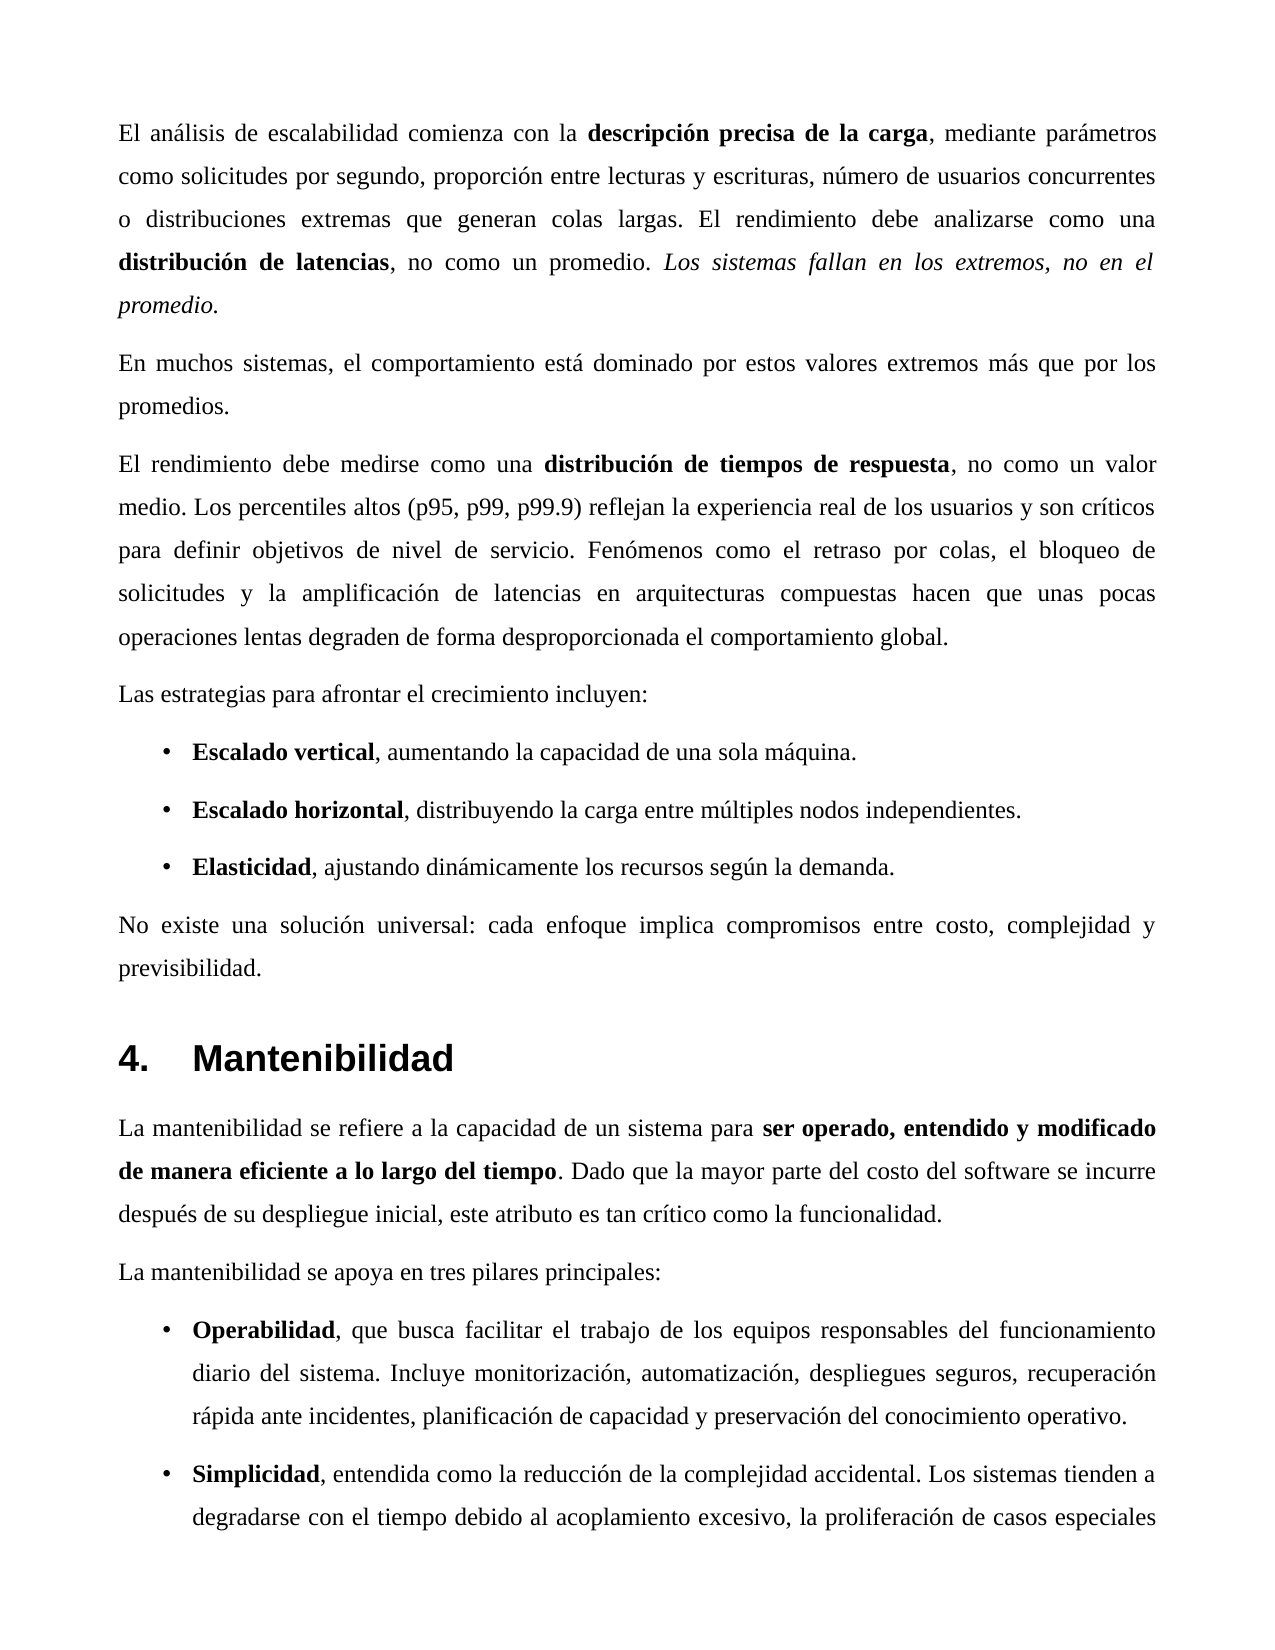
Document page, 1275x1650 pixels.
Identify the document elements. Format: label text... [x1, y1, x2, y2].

text No existe una solución universal: cada enfoque implica compromisos entre costo, complejidad y previsibilidad. [118, 910, 1157, 982]
list Elasticidad, ajustando dinámicamente los recursos según la demanda. [162, 852, 1157, 881]
text En muchos sistemas, el comportamiento está dominado por estos valores extremos más que por los promedios. [118, 348, 1157, 420]
text La mantenibilidad se apoya en tres pilares principales: [118, 1257, 1157, 1286]
text Las estrategias para afrontar el crecimiento incluyen: [118, 679, 1157, 708]
list Operabilidad, que busca facilitar el trabajo de los equipos responsables del funcionamiento diario del sistema. Incluye monitorización, automatización, despliegues seguros, recuperación rápida ante incidentes, planificación de capacidad y preservación del conocimiento operativo. [162, 1315, 1157, 1430]
text El análisis de escalabilidad comienza con la descripción precisa de la carga, mediante parámetros como solicitudes por segundo, proporción entre lecturas y escrituras, número de usuarios concurrentes o distribuciones extremas que generan colas largas. El rendimiento debe analizarse como una distribución de latencias, no como un promedio. Los sistemas fallan en los extremos, no en el promedio. [118, 118, 1157, 319]
list Escalado horizontal, distribuyendo la carga entre múltiples nodos independientes. [162, 795, 1157, 823]
text El rendimiento debe medirse como una distribución de tiempos de respuesta, no como un valor medio. Los percentiles altos (p95, p99, p99.9) reflejan la experiencia real de los usuarios y son críticos para definir objetivos de nivel de servicio. Fenómenos como el retraso por colas, el bloqueo de solicitudes y la amplificación de latencias en arquitecturas compuestas hacen que unas pocas operaciones lentas degraden de forma desproporcionada el comportamiento global. [118, 449, 1157, 650]
subtitle Mantenibilidad [118, 1036, 1157, 1079]
list Escalado vertical, aumentando la capacidad de una sola máquina. [162, 737, 1157, 766]
list Simplicidad, entendida como la reducción de la complejidad accidental. Los sistemas tienden a degradarse con el tiempo debido al acoplamiento excesivo, la proliferación de casos especiales [162, 1459, 1157, 1531]
text La mantenibilidad se refiere a la capacidad de un sistema para ser operado, entendido y modificado de manera eficiente a lo largo del tiempo. Dado que la mayor parte del costo del software se incurre después de su despliegue inicial, este atributo es tan crítico como la funcionalidad. [118, 1113, 1157, 1228]
